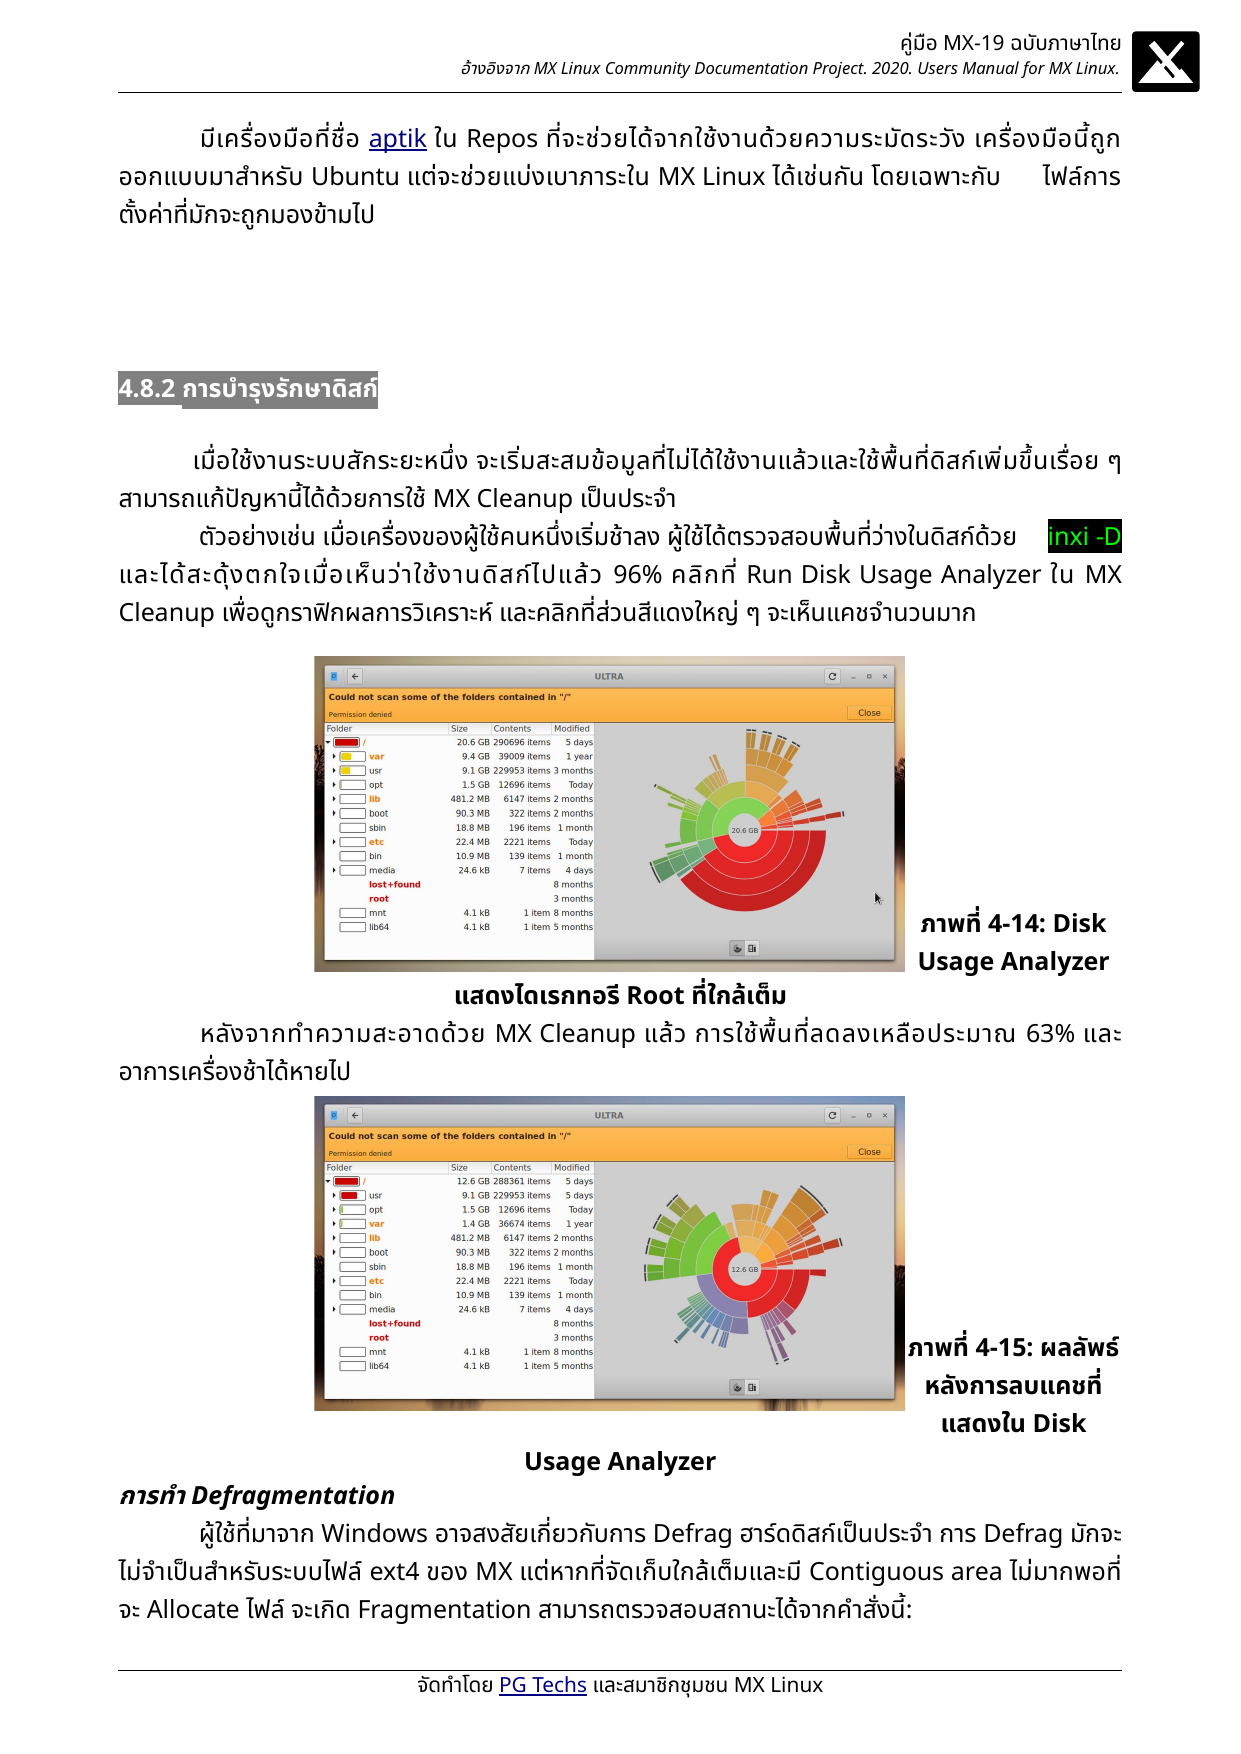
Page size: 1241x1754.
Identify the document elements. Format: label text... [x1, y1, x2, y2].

text ตัวอย่างเช่น เมื่อเครื่องของผู้ใช้คนหนึ่งเริ่มช้าลง ผู้ใช้ได้ตรวจสอบพื้นที่ว่างในดิสก์ด้วย inxi -D และได้สะดุ้งตกใจเมื่อเห็นว่าใช้งานดิสก์ไปแล้ว 96% คลิกที่ Run Disk Usage Analyzer ใน MX Cleanup เพื่อดูกราฟิกผลการวิเคราะห์ และคลิกที่ส่วนสีแดงใหญ่ ๆ จะเห็นแคชจำนวนมาก [118, 519, 1122, 633]
text ภาพที่ 4-15: ผลลัพธ์หลังการลบแคชที่แสดงใน Disk Usage Analyzer [118, 1330, 1122, 1478]
text 4.8.2 การบำรุงรักษาดิสก์ [118, 371, 1122, 409]
text เมื่อใช้งานระบบสักระยะหนึ่ง จะเริ่มสะสมข้อมูลที่ไม่ได้ใช้งานแล้วและใช้พื้นที่ดิสก์เพิ่มขึ้นเรื่อย ๆ สามารถแก้ปัญหานี้ได้ด้วยการใช้ MX Cleanup เป็นประจำ [118, 443, 1122, 519]
picture [314, 656, 905, 972]
picture [314, 1096, 905, 1411]
text ภาพที่ 4-14: Disk Usage Analyzer แสดงไดเรกทอรี Root ที่ใกล้เต็ม [118, 905, 1122, 1015]
text มีเครื่องมือที่ชื่อ aptik ใน Repos ที่จะช่วยได้จากใช้งานด้วยความระมัดระวัง เครื่องมือนี้ถูกออกแบบมาสำหรับ Ubuntu แต่จะช่วยแบ่งเบาภาระใน MX Linux ได้เช่นกัน โดยเฉพาะกับ ไฟล์การตั้งค่าที่มักจะถูกมองข้ามไป [118, 121, 1122, 234]
text ผู้ใช้ที่มาจาก Windows อาจสงสัยเกี่ยวกับการ Defrag ฮาร์ดดิสก์เป็นประจำ การ Defrag มักจะไม่จำเป็นสำหรับระบบไฟล์ ext4 ของ MX แต่หากที่จัดเก็บใกล้เต็มและมี Contiguous area ไม่มากพอที่จะ Allocate ไฟล์ จะเกิด Fragmentation สามารถตรวจสอบสถานะได้จากคำสั่งนี้: [118, 1516, 1122, 1630]
text หลังจากทำความสะอาดด้วย MX Cleanup แล้ว การใช้พื้นที่ลดลงเหลือประมาณ 63% และอาการเครื่องช้าได้หายไป [118, 1015, 1122, 1091]
text การทำ Defragmentation [118, 1478, 1122, 1516]
